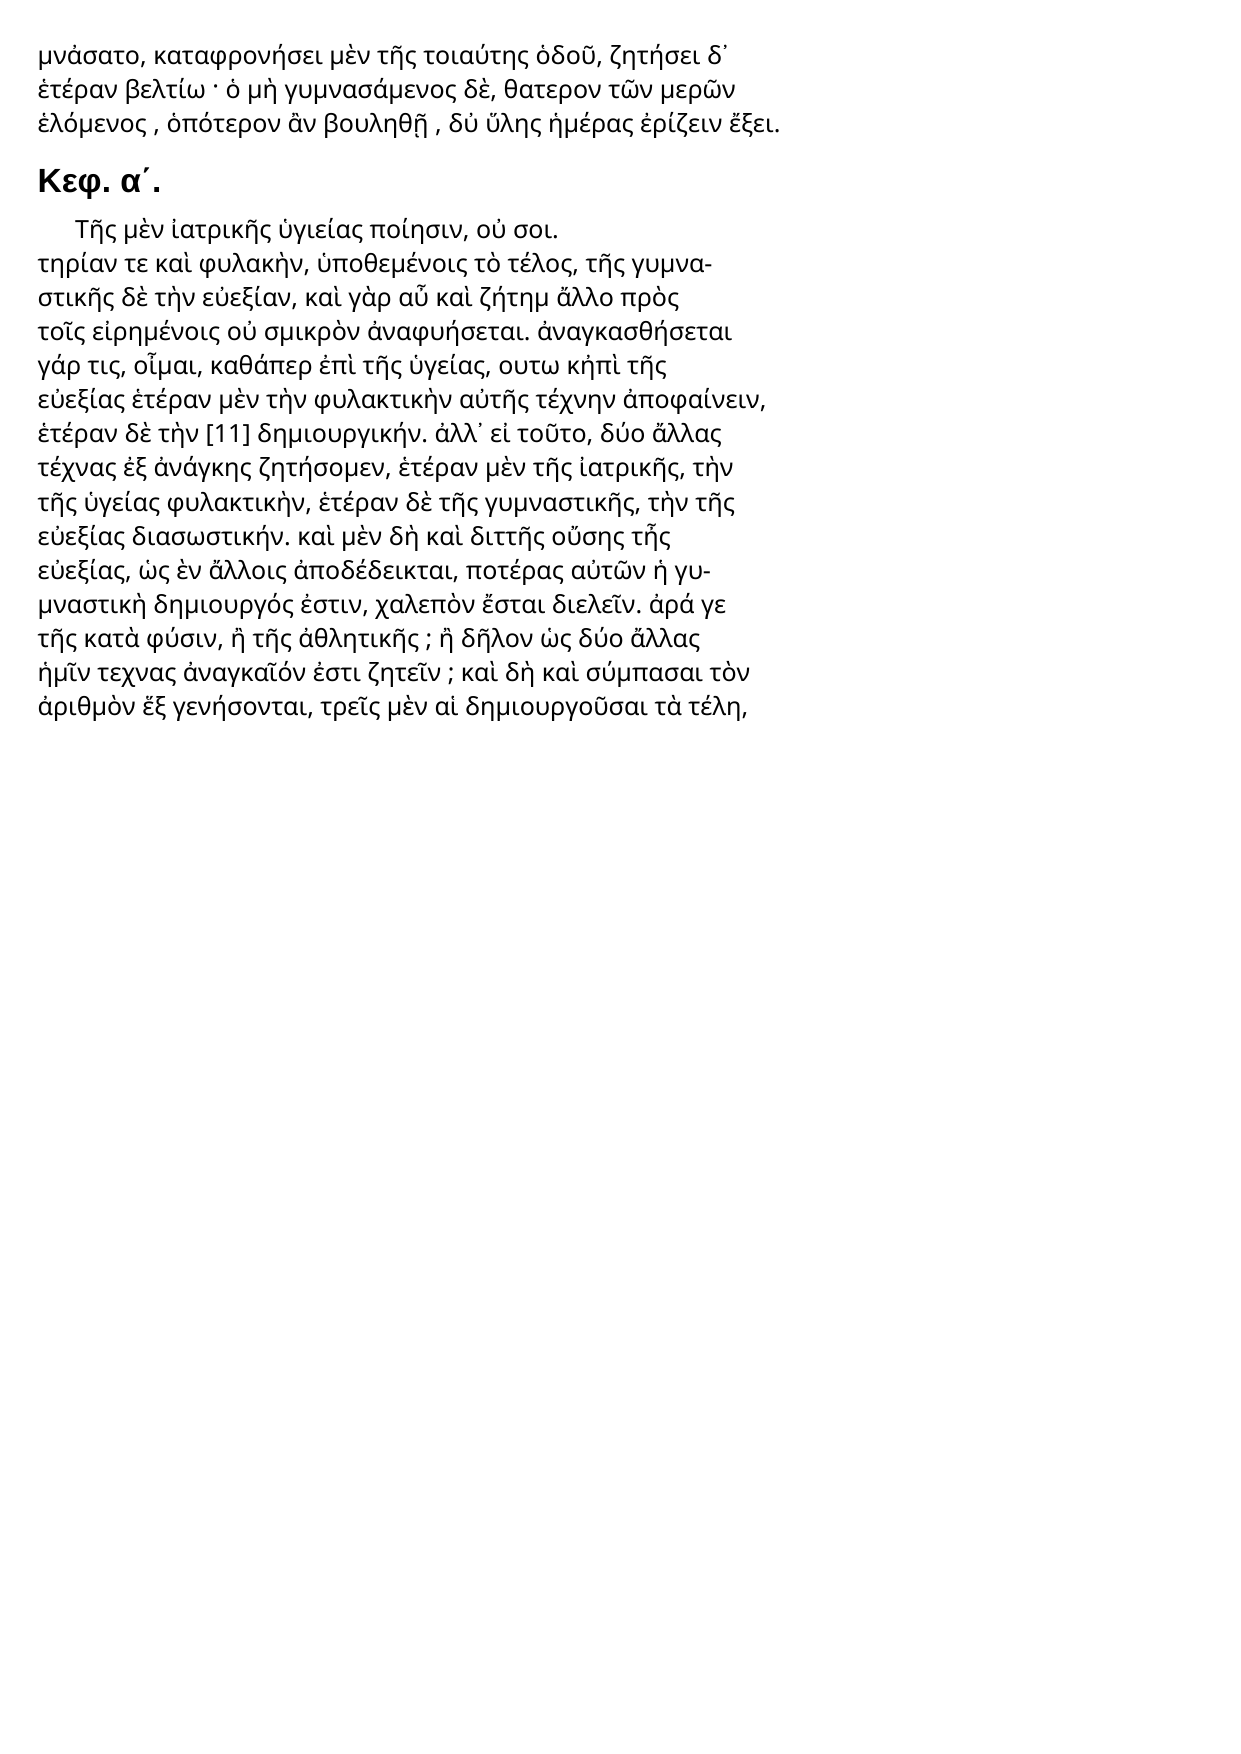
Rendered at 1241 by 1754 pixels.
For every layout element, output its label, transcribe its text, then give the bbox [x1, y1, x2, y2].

text Τῆς μὲν ἰατρικῆς ὑγιείας ποίησιν, οὐ σοι. τηρίαν τε καὶ φυλακὴν, ὑποθεμένοις τὸ τέλος, τῆς γυμνα- στικῆς δὲ τὴν εὐεξίαν, καὶ γὰρ αὖ καὶ ζήτημ ἄλλο πρὸς τοῖς εἰρημένοις οὐ σμικρὸν ἀναφυήσεται. ἀναγκασθήσεται γάρ τις, οἶμαι, καθάπερ ἐπὶ τῆς ὑγείας, ουτω κἠπὶ τῆς εὐεξίας ἑτέραν μὲν τὴν φυλακτικὴν αὐτῆς τέχνην ἀποφαίνειν, ἑτέραν δὲ τὴν [11] δημιουργικήν. ἀλλ᾽ εἰ τοῦτο, δύο ἄλλας τέχνας ἐξ ἀνάγκης ζητήσομεν, ἑτέραν μὲν τῆς ἰατρικῆς, τὴν τῆς ὑγείας φυλακτικὴν, ἑτέραν δὲ τῆς γυμναστικῆς, τὴν τῆς εὐεξίας διασωστικήν. καὶ μὲν δὴ καὶ διττῆς οὔσης τἦς εὐεξίας, ὡς ὲν ἄλλοις ἀποδέδεικται, ποτέρας αὐτῶν ἡ γυ- μναστικὴ δημιουργός ἐστιν, χαλεπὸν ἔσται διελεῖν. ἀρά γε τῆς κατὰ φύσιν, ἢ τῆς ἀθλητικῆς ; ἢ δῆλον ὡς δύο ἄλλας ἡμῖν τεχνας ἀναγκαῖόν ἐστι ζητεῖν ; καὶ δὴ καὶ σύμπασαι τὸν ἀριθμὸν ἕξ γενήσονται, τρεῖς μὲν αἱ δημιουργοῦσαι τὰ τέλη, [37, 212, 1203, 723]
text μνἀσατο, καταφρονήσει μὲν τῆς τοιαύτης ὁδοῦ, ζητήσει δ᾽ ἑτέραν βελτίω · ὁ μὴ γυμνασάμενος δὲ, θατερον τῶν μερῶν ἑλόμενος , ὁπότερον ἂν βουληθῇ , δὐ ὕλης ἡμέρας ἐρίζειν ἔξει. [37, 37, 1203, 140]
subtitle Κεφ. α΄. [37, 161, 1203, 199]
